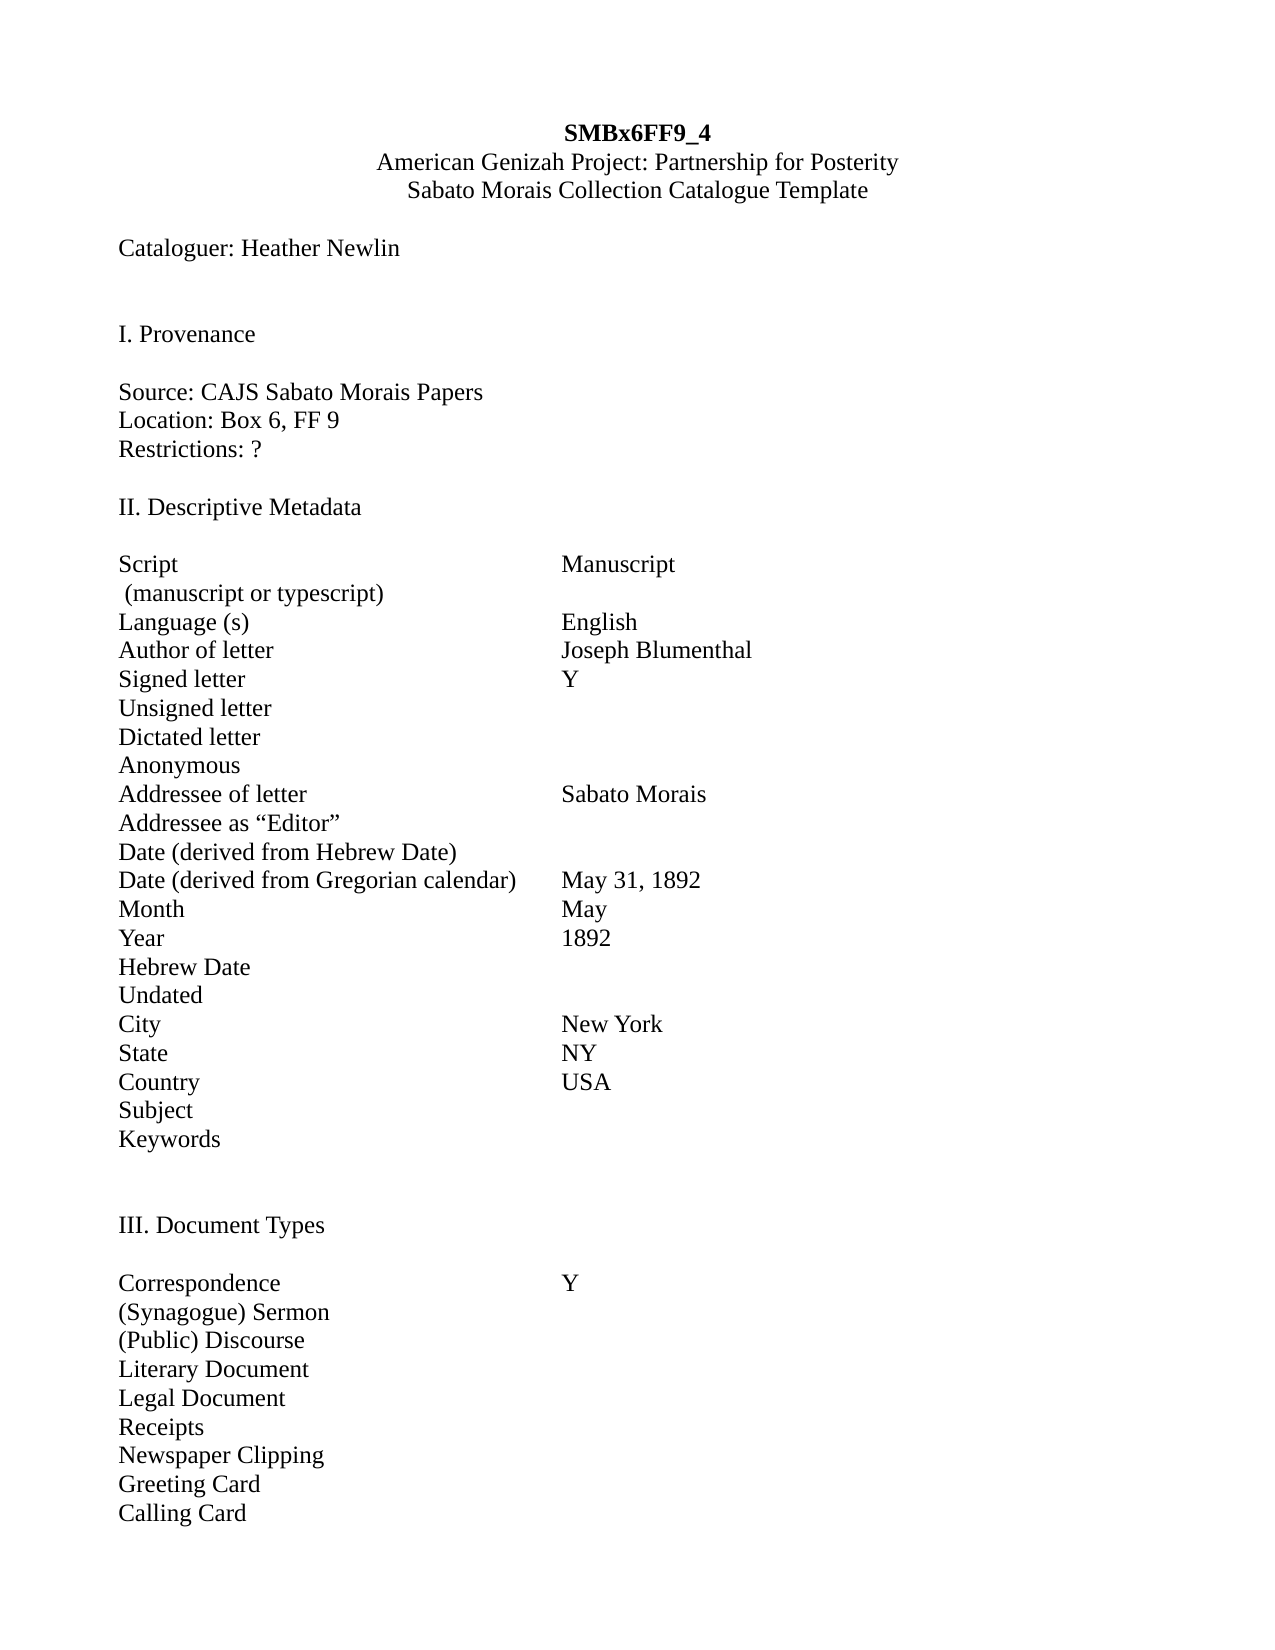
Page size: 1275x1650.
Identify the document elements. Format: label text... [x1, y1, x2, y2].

text (Synagogue) Sermon [118, 1297, 1157, 1326]
text Unsigned letter [118, 693, 1157, 722]
text Greeting Card [118, 1469, 1157, 1498]
text Newspaper Clipping [118, 1441, 1157, 1469]
text Author of letter Joseph Blumenthal [118, 636, 1157, 664]
text Keywords [118, 1124, 1157, 1153]
text Addressee of letter Sabato Morais [118, 779, 1157, 808]
text American Genizah Project: Partnership for Posterity [118, 147, 1157, 176]
text SMBx6FF9_4 [118, 118, 1157, 147]
text III. Document Types [118, 1211, 1157, 1239]
text City New York [118, 1009, 1157, 1038]
text (manuscript or typescript) [118, 578, 1157, 607]
text Anonymous [118, 751, 1157, 779]
text Country USA [118, 1067, 1157, 1096]
text Date (derived from Hebrew Date) [118, 837, 1157, 866]
text State NY [118, 1038, 1157, 1067]
text Date (derived from Gregorian calendar) May 31, 1892 [118, 866, 1157, 894]
text Source: CAJS Sabato Morais Papers [118, 377, 1157, 406]
text Receipts [118, 1412, 1157, 1441]
text Undated [118, 981, 1157, 1009]
text Location: Box 6, FF 9 [118, 406, 1157, 434]
text Signed letter Y [118, 664, 1157, 693]
text Script Manuscript [118, 549, 1157, 578]
text Addressee as “Editor” [118, 808, 1157, 837]
text Month May [118, 894, 1157, 923]
text Hebrew Date [118, 952, 1157, 981]
text Dictated letter [118, 722, 1157, 751]
text Cataloguer: Heather Newlin [118, 233, 1157, 262]
text Year 1892 [118, 923, 1157, 952]
text I. Provenance [118, 319, 1157, 348]
text Calling Card [118, 1498, 1157, 1527]
text II. Descriptive Metadata [118, 492, 1157, 521]
text Restrictions: ? [118, 434, 1157, 463]
text Correspondence Y [118, 1268, 1157, 1297]
text Language (s) English [118, 607, 1157, 636]
text Subject [118, 1096, 1157, 1124]
text Sabato Morais Collection Catalogue Template [118, 176, 1157, 204]
text Literary Document [118, 1354, 1157, 1383]
text Legal Document [118, 1383, 1157, 1412]
text (Public) Discourse [118, 1326, 1157, 1354]
